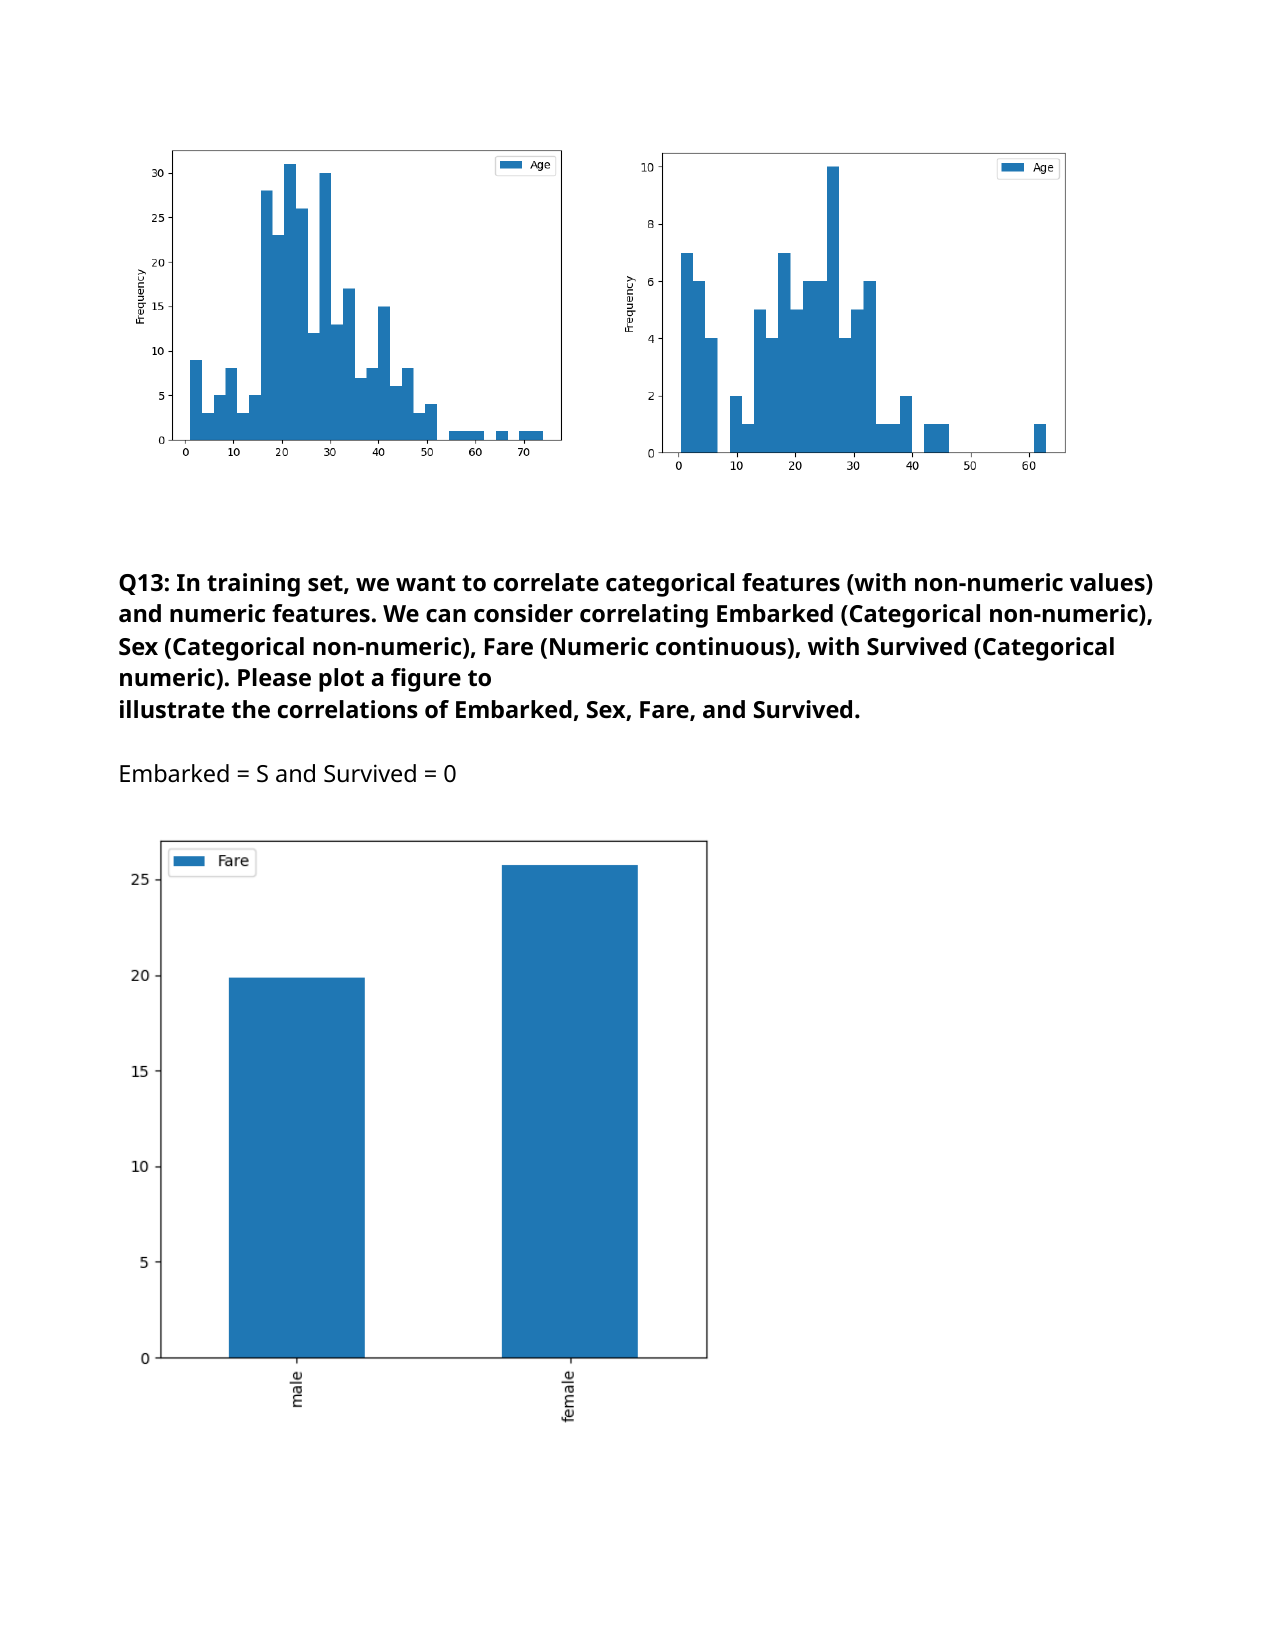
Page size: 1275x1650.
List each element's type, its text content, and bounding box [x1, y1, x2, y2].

picture [93, 790, 765, 1427]
text illustrate the correlations of Embarked, Sex, Fare, and Survived. [118, 694, 1157, 726]
picture [117, 118, 595, 469]
text Embarked = S and Survived = 0 [118, 758, 1157, 790]
picture [610, 119, 1096, 479]
text Q13: In training set, we want to correlate categorical features (with non-numeric values) and numeric features. We can consider correlating Embarked (Categorical non-numeric), Sex (Categorical non-numeric), Fare (Numeric continuous), with Survived (Categorical numeric). Please plot a figure to [118, 566, 1157, 694]
